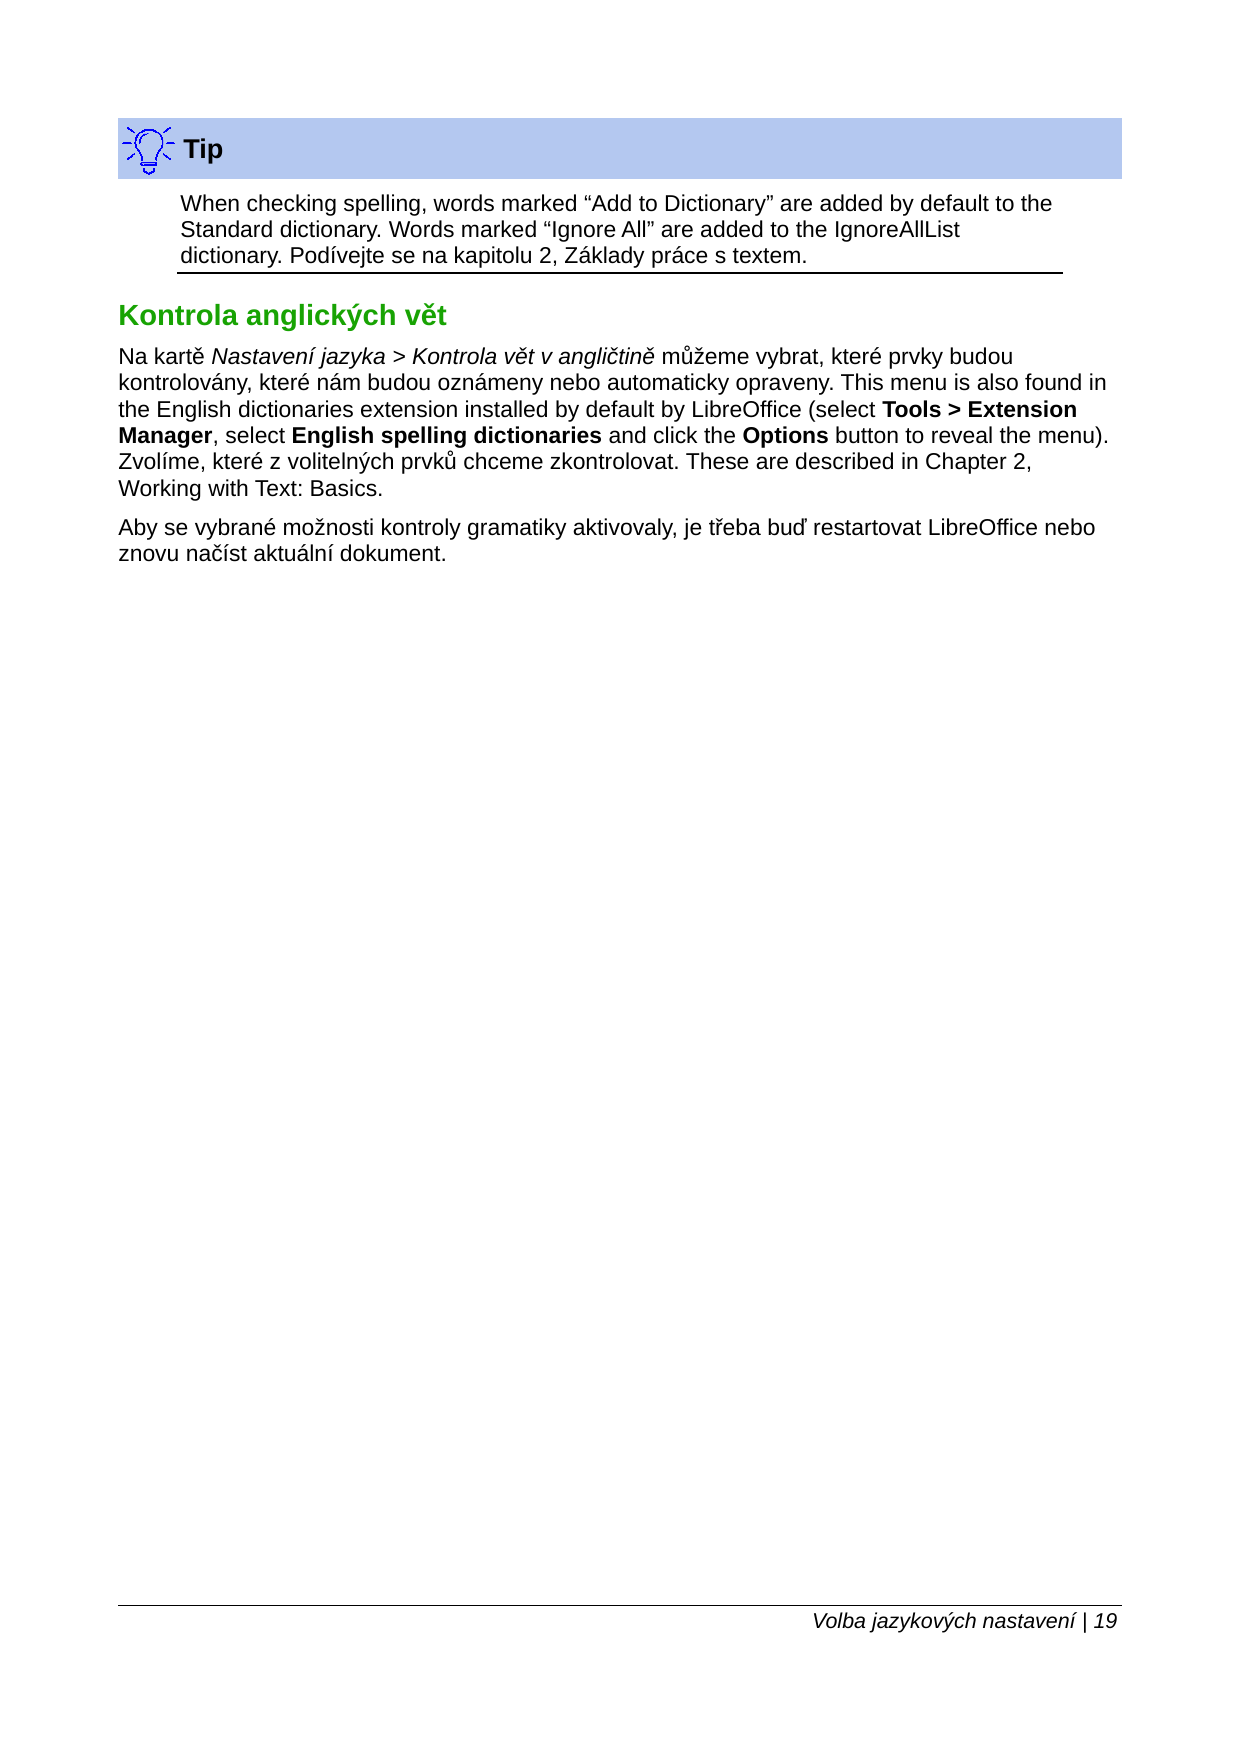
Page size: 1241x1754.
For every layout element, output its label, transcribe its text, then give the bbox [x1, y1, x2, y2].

subtitle Tip [118, 118, 1122, 179]
text Aby se vybrané možnosti kontroly gramatiky aktivovaly, je třeba buď restartovat LibreOffice nebo znovu načíst aktuální dokument. [118, 513, 1122, 566]
text When checking spelling, words marked “Add to Dictionary” are added by default to the Standard dictionary. Words marked “Ignore All” are added to the IgnoreAllList dictionary. Podívejte se na kapitolu 2, Základy práce s textem. [177, 187, 1063, 272]
subtitle Kontrola anglických vět [118, 298, 1122, 331]
picture [119, 119, 179, 179]
text Na kartě Nastavení jazyka > Kontrola vět v angličtině můžeme vybrat, které prvky budou kontrolovány, které nám budou oznámeny nebo automaticky opraveny. This menu is also found in the English dictionaries extension installed by default by LibreOffice (select Tools > Extension Manager, select English spelling dictionaries and click the Options button to reveal the menu). Zvolíme, které z volitelných prvků chceme zkontrolovat. These are described in Chapter 2, Working with Text: Basics. [118, 343, 1122, 501]
